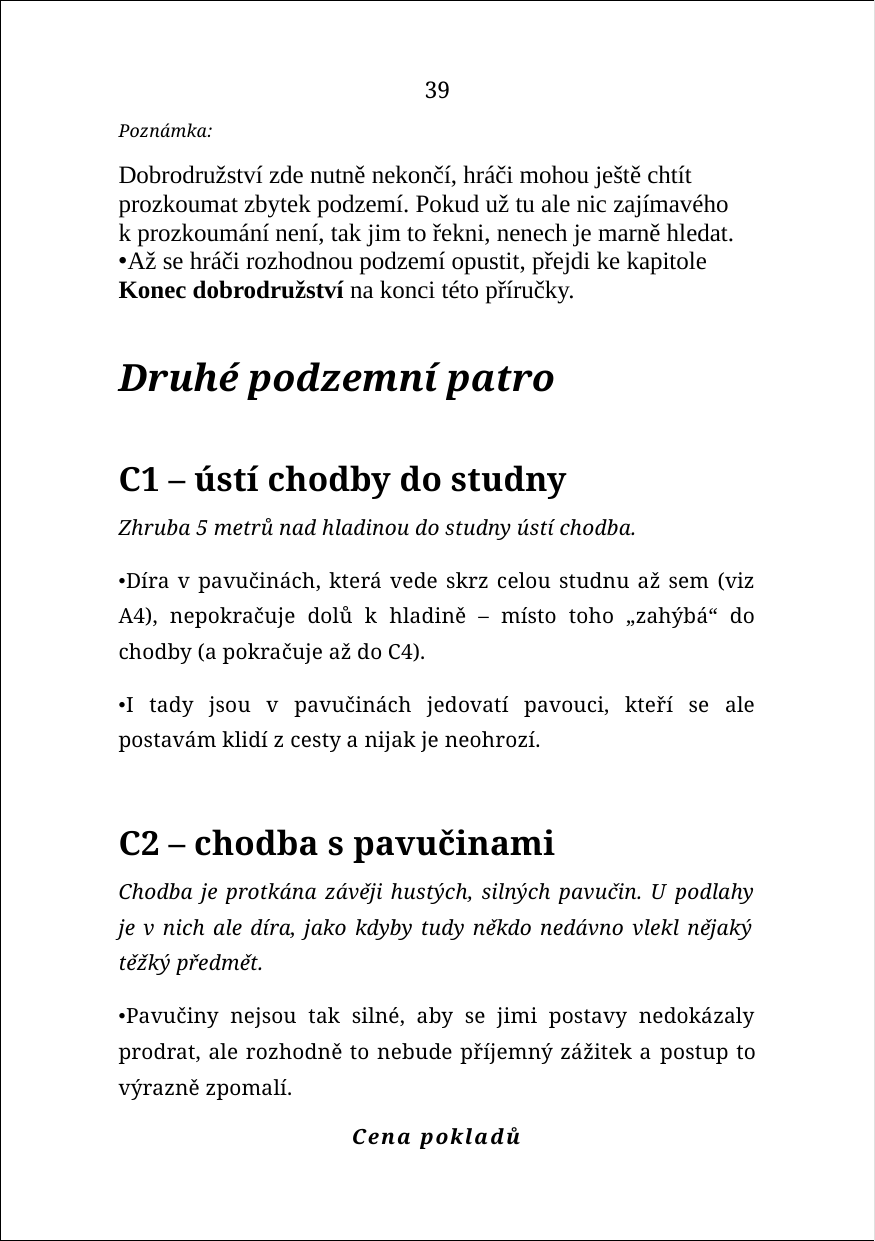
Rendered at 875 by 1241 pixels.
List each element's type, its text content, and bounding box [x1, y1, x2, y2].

text Zhruba 5 metrů nad hladinou do studny ústí chodba. [118, 513, 756, 541]
subtitle Druhé podzemní patro [118, 351, 756, 402]
text Chodba je protkána závěji hustých, silných pavučin. U⁠ podlahy je v⁠ nich ale díra, jako kdyby tudy někdo nedávno vlekl nějaký těžký předmět. [118, 877, 756, 977]
subtitle C2 – chodba s⁠ pavučinami [118, 820, 756, 866]
subtitle C1 – ústí chodby do studny [118, 455, 756, 501]
list Díra v⁠ pavučinách, která vede skrz celou studnu až sem (viz A4), nepokračuje dolů k⁠ hladině – místo toho „zahýbá“ do chodby (a⁠ pokračuje až do C4). [118, 566, 756, 665]
list Až se hráči rozhodnou podzemí opustit, přejdi ke kapitole Konec dobrodružství na konci této příručky. [118, 246, 756, 304]
list Pavučiny nejsou tak silné, aby se jimi postavy nedokázaly prodrat, ale rozhodně to nebude příjemný zážitek a⁠ postup to výrazně zpomalí. [118, 1002, 756, 1101]
list I⁠ tady jsou v⁠ pavučinách jedovatí pavouci, kteří se ale postavám klidí z⁠ cesty a⁠ nijak je neohrozí. [118, 690, 756, 754]
text Dobrodružství zde nutně nekončí, hráči mohou ještě chtít prozkoumat zbytek podzemí. Pokud už tu ale nic zajímavého k⁠ prozkoumání není, tak jim to řekni, nenech je marně hledat. [118, 160, 756, 246]
text Poznámka: [118, 118, 756, 142]
